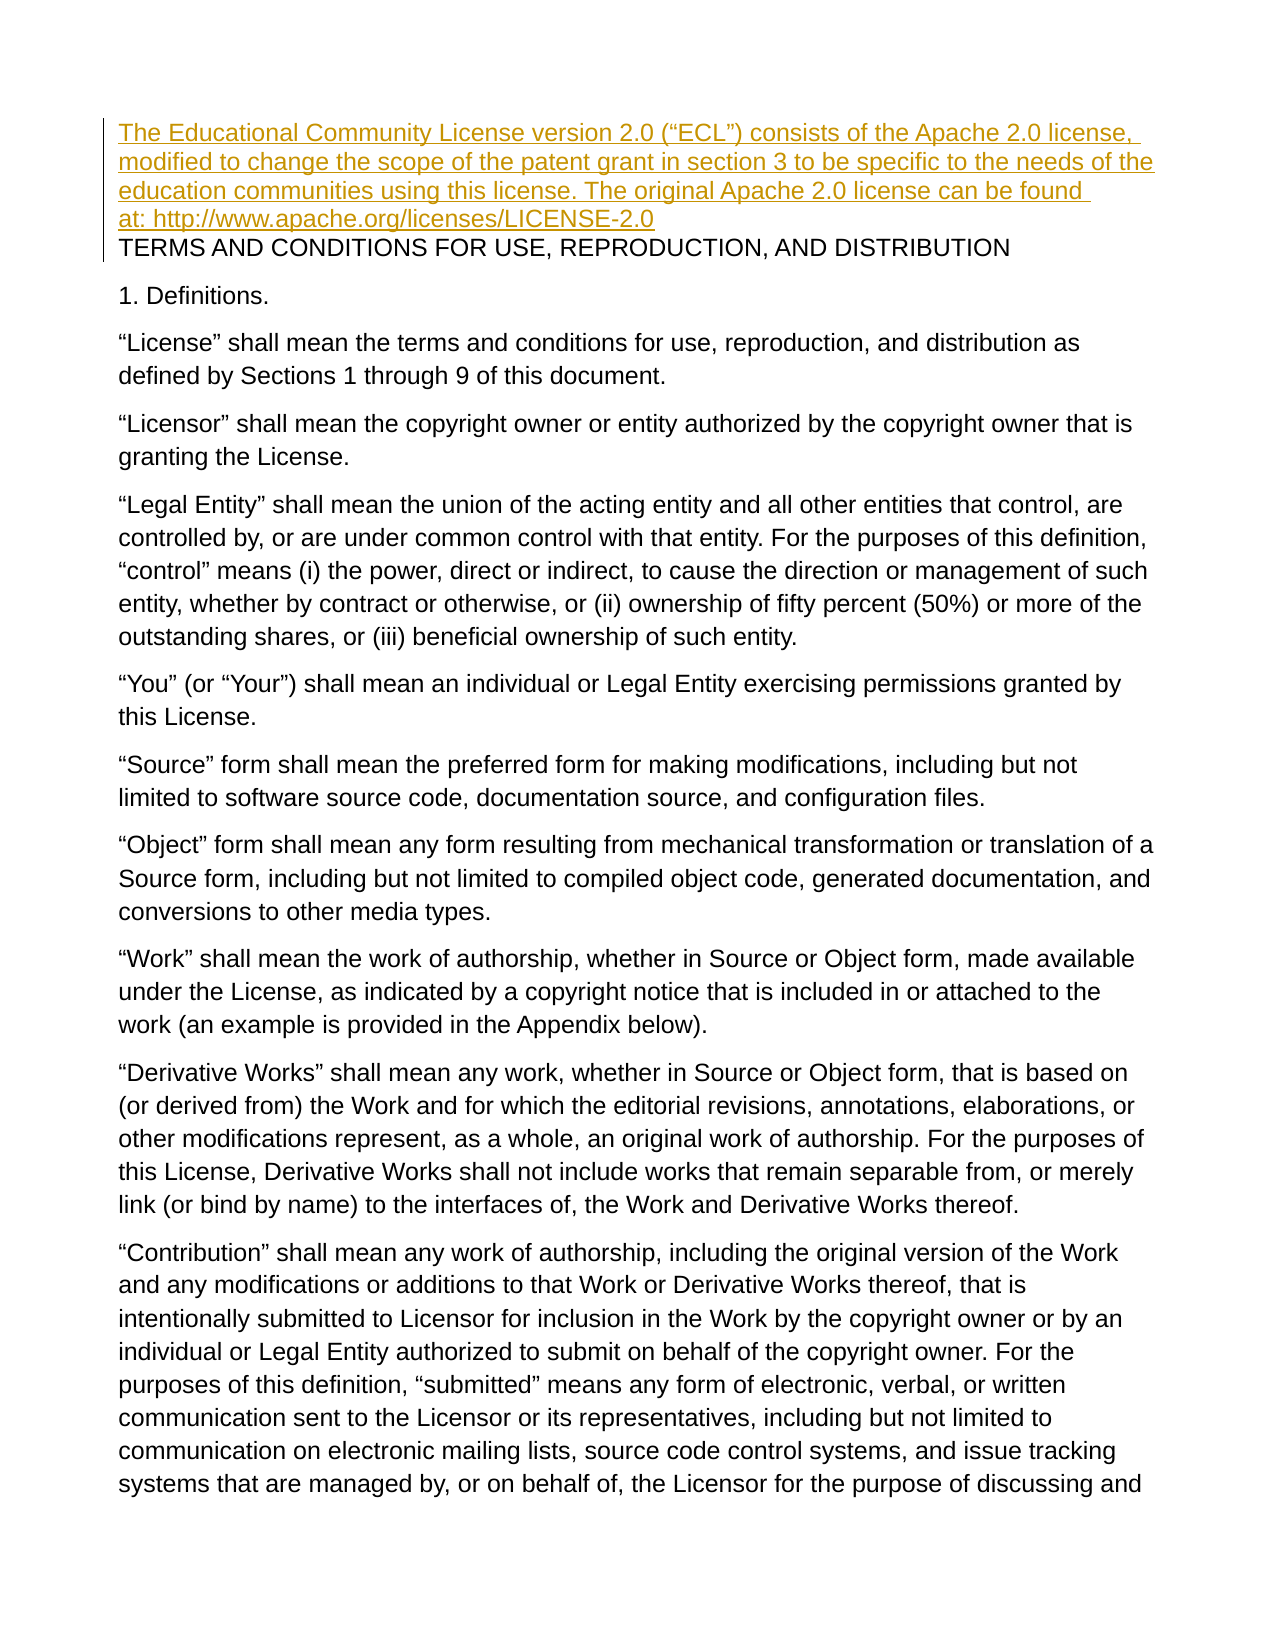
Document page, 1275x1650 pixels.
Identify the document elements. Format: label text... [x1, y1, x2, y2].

text “You” (or “Your”) shall mean an individual or Legal Entity exercising permissions granted by this License. [118, 669, 1157, 731]
text “Object” form shall mean any form resulting from mechanical transformation or translation of a Source form, including but not limited to compiled object code, generated documentation, and conversions to other media types. [118, 831, 1157, 925]
text “Source” form shall mean the preferred form for making modifications, including but not limited to software source code, documentation source, and configuration files. [118, 750, 1157, 812]
text “Licensor” shall mean the copyright owner or entity authorized by the copyright owner that is granting the License. [118, 409, 1157, 471]
text 1. Definitions. [118, 281, 1157, 309]
text TERMS AND CONDITIONS FOR USE, REPRODUCTION, AND DISTRIBUTION [118, 233, 1157, 262]
text “Work” shall mean the work of authorship, whether in Source or Object form, made available under the License, as indicated by a copyright notice that is included in or attached to the work (an example is provided in the Appendix below). [118, 944, 1157, 1039]
text The Educational Community License version 2.0 (“ECL”) consists of the Apache 2.0 license, modified to change the scope of the patent grant in section 3 to be specific to the needs of the education communities using this license. The original Apache 2.0 license can be found at: http://www.apache.org/licenses/LICENSE-2.0 [118, 118, 1157, 233]
text “Derivative Works” shall mean any work, whether in Source or Object form, that is based on (or derived from) the Work and for which the editorial revisions, annotations, elaborations, or other modifications represent, as a whole, an original work of authorship. For the purposes of this License, Derivative Works shall not include works that remain separable from, or merely link (or bind by name) to the interfaces of, the Work and Derivative Works thereof. [118, 1058, 1157, 1219]
text “Contribution” shall mean any work of authorship, including the original version of the Work and any modifications or additions to that Work or Derivative Works thereof, that is intentionally submitted to Licensor for inclusion in the Work by the copyright owner or by an individual or Legal Entity authorized to submit on behalf of the copyright owner. For the purposes of this definition, “submitted” means any form of electronic, verbal, or written communication sent to the Licensor or its representatives, including but not limited to communication on electronic mailing lists, source code control systems, and issue tracking systems that are managed by, or on behalf of, the Licensor for the purpose of discussing and [118, 1237, 1157, 1497]
text “Legal Entity” shall mean the union of the acting entity and all other entities that control, are controlled by, or are under common control with that entity. For the purposes of this definition, “control” means (i) the power, direct or indirect, to cause the direction or management of such entity, whether by contract or otherwise, or (ii) ownership of fifty percent (50%) or more of the outstanding shares, or (iii) beneficial ownership of such entity. [118, 489, 1157, 650]
text “License” shall mean the terms and conditions for use, reproduction, and distribution as defined by Sections 1 through 9 of this document. [118, 328, 1157, 390]
